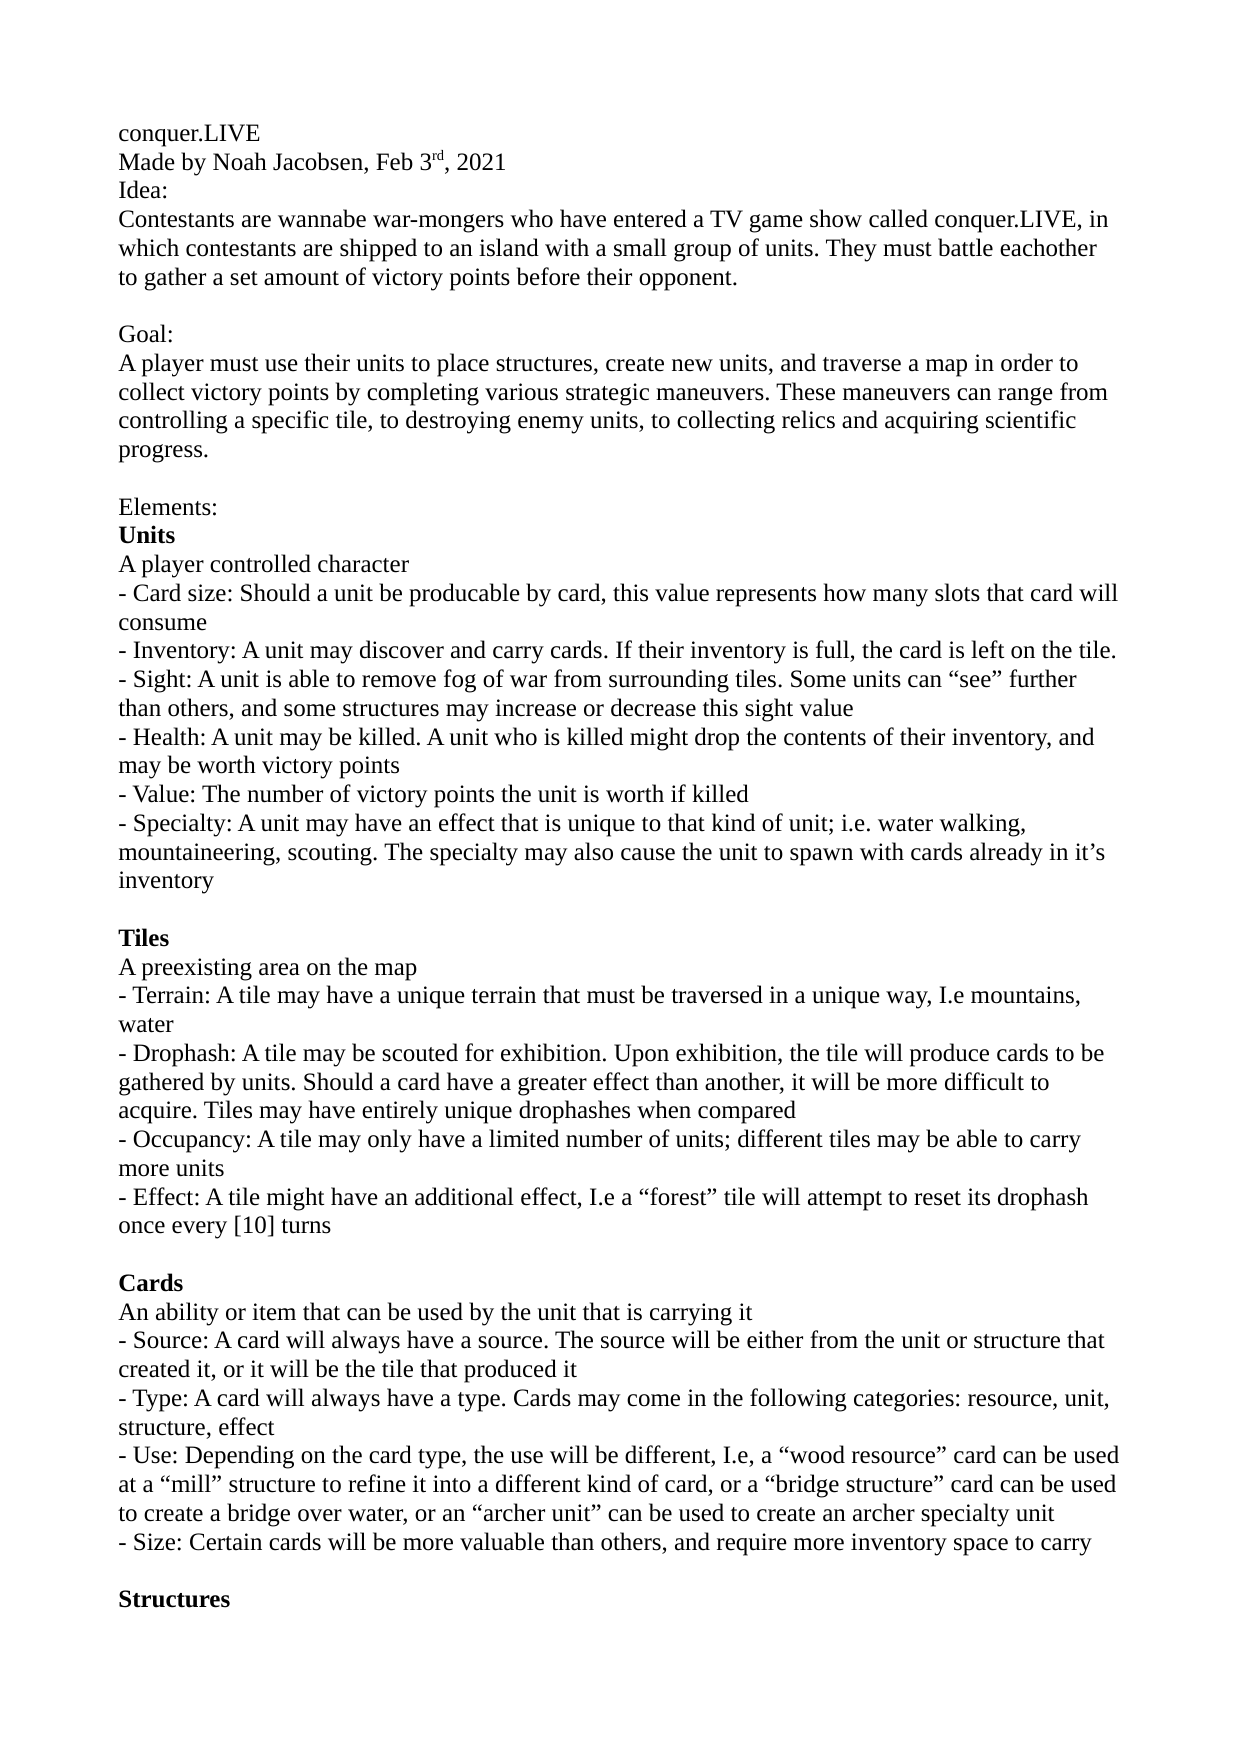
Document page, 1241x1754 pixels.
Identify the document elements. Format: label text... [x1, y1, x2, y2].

text Contestants are wannabe war-mongers who have entered a TV game show called conquer.LIVE, in which contestants are shipped to an island with a small group of units. They must battle eachother to gather a set amount of victory points before their opponent. [118, 204, 1122, 291]
text A preexisting area on the map [118, 952, 1122, 981]
text - Specialty: A unit may have an effect that is unique to that kind of unit; i.e. water walking, mountaineering, scouting. The specialty may also cause the unit to spawn with cards already in it’s inventory [118, 808, 1122, 894]
text - Drophash: A tile may be scouted for exhibition. Upon exhibition, the tile will produce cards to be gathered by units. Should a card have a greater effect than another, it will be more difficult to acquire. Tiles may have entirely unique drophashes when compared [118, 1038, 1122, 1124]
text - Terrain: A tile may have a unique terrain that must be traversed in a unique way, I.e mountains, water [118, 981, 1122, 1038]
text conquer.LIVE [118, 118, 1122, 147]
text - Use: Depending on the card type, the use will be different, I.e, a “wood resource” card can be used at a “mill” structure to refine it into a different kind of card, or a “bridge structure” card can be used to create a bridge over water, or an “archer unit” can be used to create an archer specialty unit [118, 1441, 1122, 1527]
text Structures [118, 1584, 1122, 1613]
text - Effect: A tile might have an additional effect, I.e a “forest” tile will attempt to reset its drophash once every [10] turns [118, 1182, 1122, 1239]
text - Size: Certain cards will be more valuable than others, and require more inventory space to carry [118, 1527, 1122, 1556]
text An ability or item that can be used by the unit that is carrying it [118, 1297, 1122, 1326]
text - Occupancy: A tile may only have a limited number of units; different tiles may be able to carry more units [118, 1124, 1122, 1182]
text - Source: A card will always have a source. The source will be either from the unit or structure that created it, or it will be the tile that produced it [118, 1326, 1122, 1383]
text - Health: A unit may be killed. A unit who is killed might drop the contents of their inventory, and may be worth victory points [118, 722, 1122, 779]
text A player must use their units to place structures, create new units, and traverse a map in order to collect victory points by completing various strategic maneuvers. These maneuvers can range from controlling a specific tile, to destroying enemy units, to collecting relics and acquiring scientific progress. [118, 348, 1122, 463]
text Goal: [118, 319, 1122, 348]
text A player controlled character [118, 549, 1122, 578]
text Tiles [118, 923, 1122, 952]
text Idea: [118, 176, 1122, 204]
text Made by Noah Jacobsen, Feb 3rd, 2021 [118, 147, 1122, 176]
text Elements: [118, 492, 1122, 521]
text - Sight: A unit is able to remove fog of war from surrounding tiles. Some units can “see” further than others, and some structures may increase or decrease this sight value [118, 664, 1122, 722]
text - Inventory: A unit may discover and carry cards. If their inventory is full, the card is left on the tile. [118, 636, 1122, 664]
text - Type: A card will always have a type. Cards may come in the following categories: resource, unit, structure, effect [118, 1383, 1122, 1441]
text Cards [118, 1268, 1122, 1297]
text Units [118, 521, 1122, 549]
text - Value: The number of victory points the unit is worth if killed [118, 779, 1122, 808]
text - Card size: Should a unit be producable by card, this value represents how many slots that card will consume [118, 578, 1122, 636]
